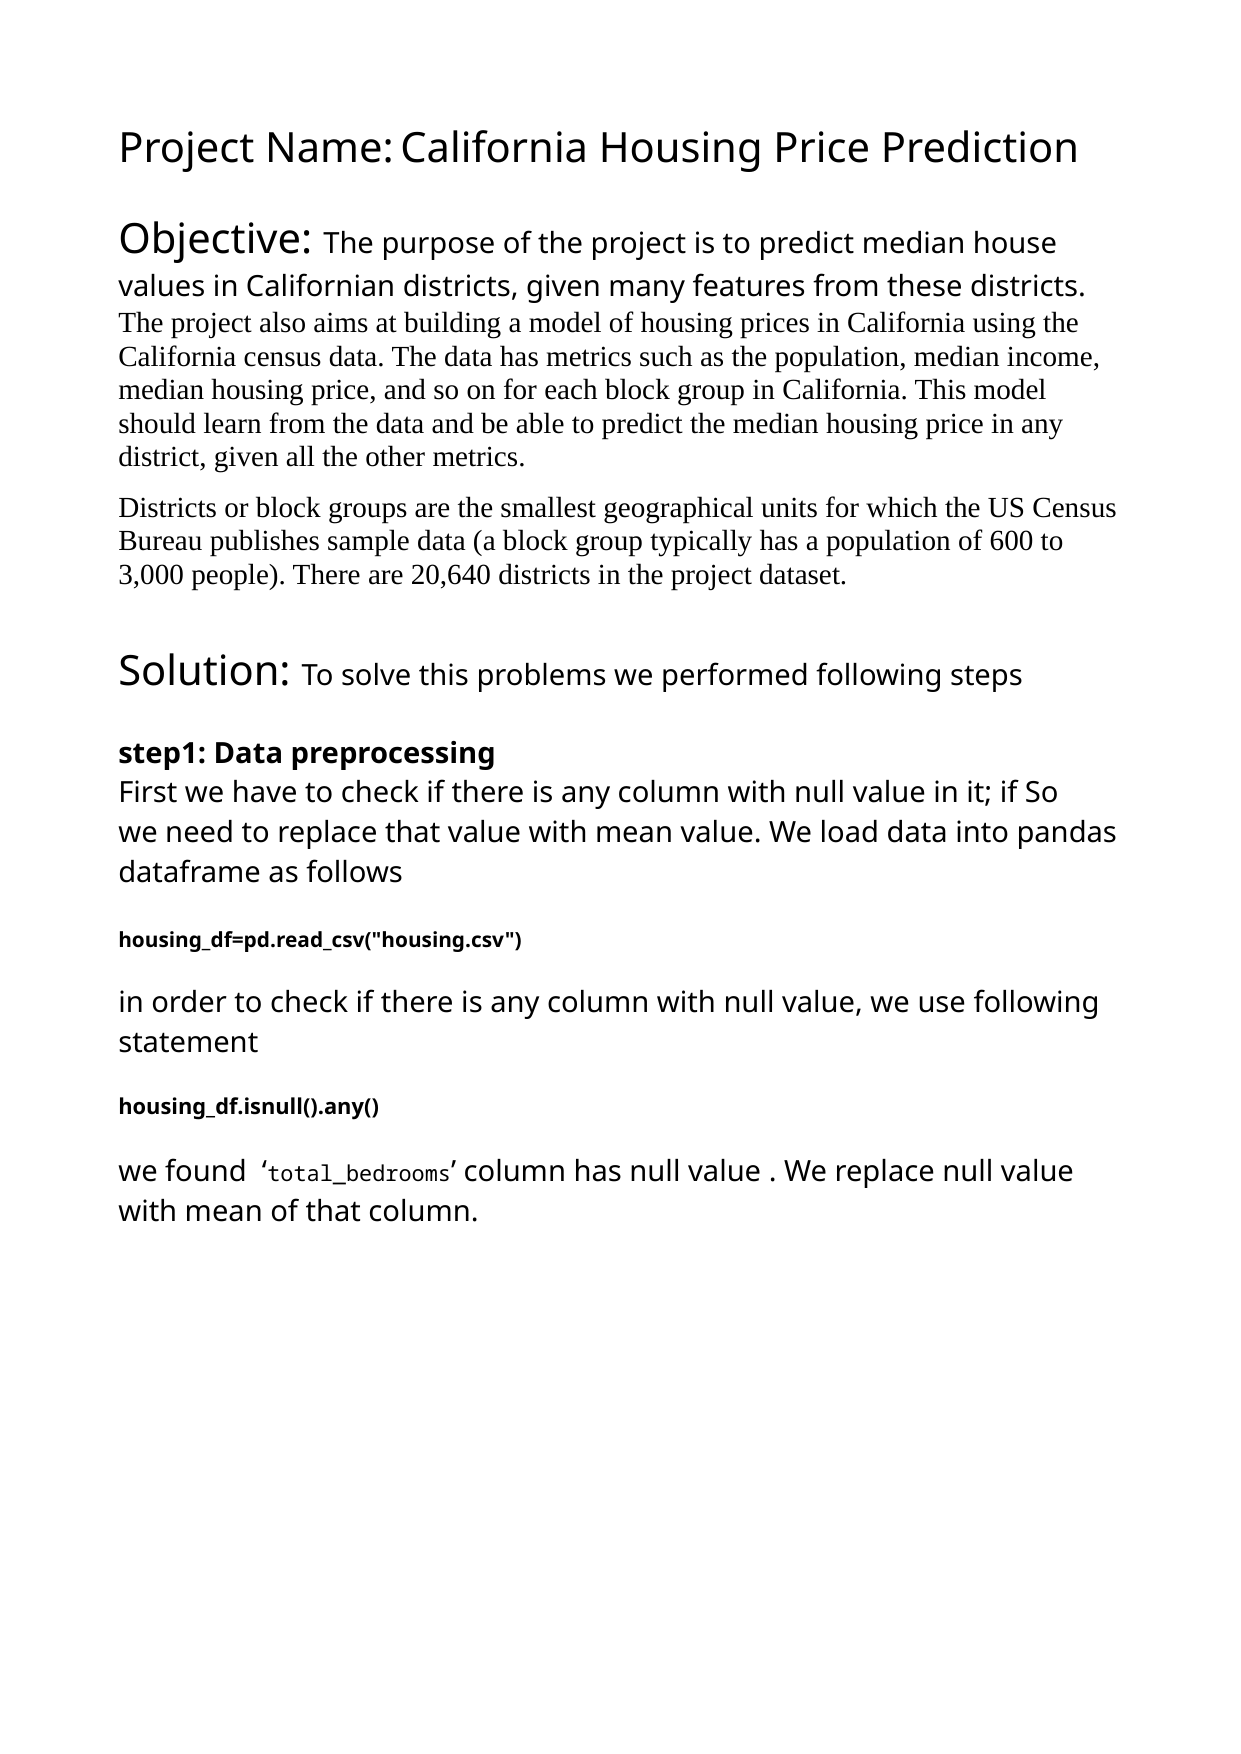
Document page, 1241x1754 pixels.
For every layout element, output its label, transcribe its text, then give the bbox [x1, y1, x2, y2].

text Project Name: California Housing Price Prediction [118, 118, 1122, 175]
text The project also aims at building a model of housing prices in California using the California census data. The data has metrics such as the population, median income, median housing price, and so on for each block group in California. This model should learn from the data and be able to predict the median housing price in any district, given all the other metrics. [118, 305, 1122, 473]
text housing_df.isnull().any() [118, 1091, 1122, 1121]
text we need to replace that value with mean value. We load data into pandas dataframe as follows [118, 811, 1122, 891]
text housing_df=pd.read_csv("housing.csv") [118, 925, 1122, 953]
text Districts or block groups are the smallest geographical units for which the US Census Bureau publishes sample data (a block group typically has a population of 600 to 3,000 people). There are 20,640 districts in the project dataset. [118, 490, 1122, 590]
text we found ‘total_bedrooms’ column has null value . We replace null value with mean of that column. [118, 1150, 1122, 1230]
text step1: Data preprocessing [118, 732, 1122, 772]
text in order to check if there is any column with null value, we use following statement [118, 982, 1122, 1061]
text Objective: The purpose of the project is to predict median house values in Californian districts, given many features from these districts. [118, 209, 1122, 305]
text First we have to check if there is any column with null value in it; if So [118, 772, 1122, 811]
text Solution: To solve this problems we performed following steps [118, 641, 1122, 698]
